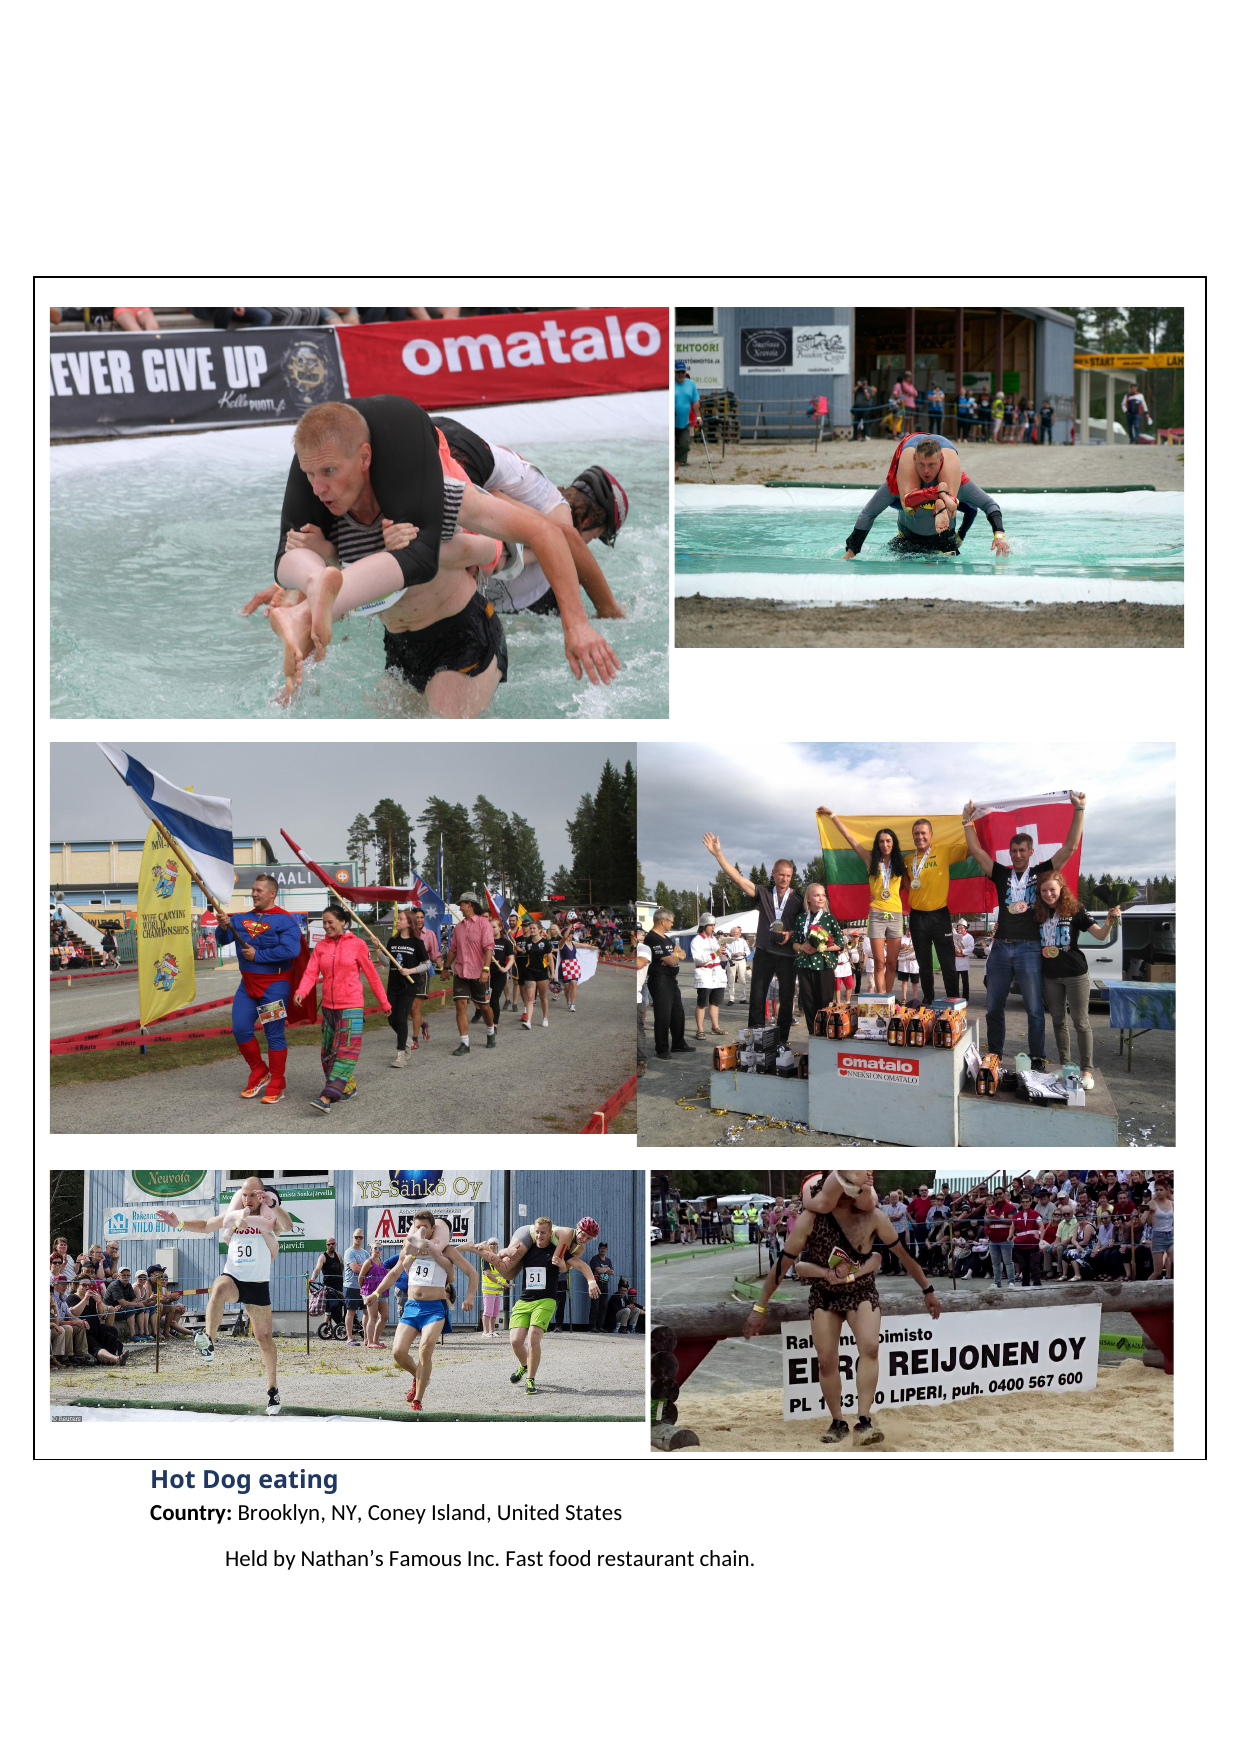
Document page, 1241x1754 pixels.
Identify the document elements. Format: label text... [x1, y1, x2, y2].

text Held by Nathan’s Famous Inc. Fast food restaurant chain. [150, 1544, 1090, 1572]
subtitle Hot Dog eating [150, 1460, 1090, 1496]
text Country: Brooklyn, NY, Coney Island, United States [150, 1498, 1090, 1526]
subtitle [150, 246, 1090, 276]
